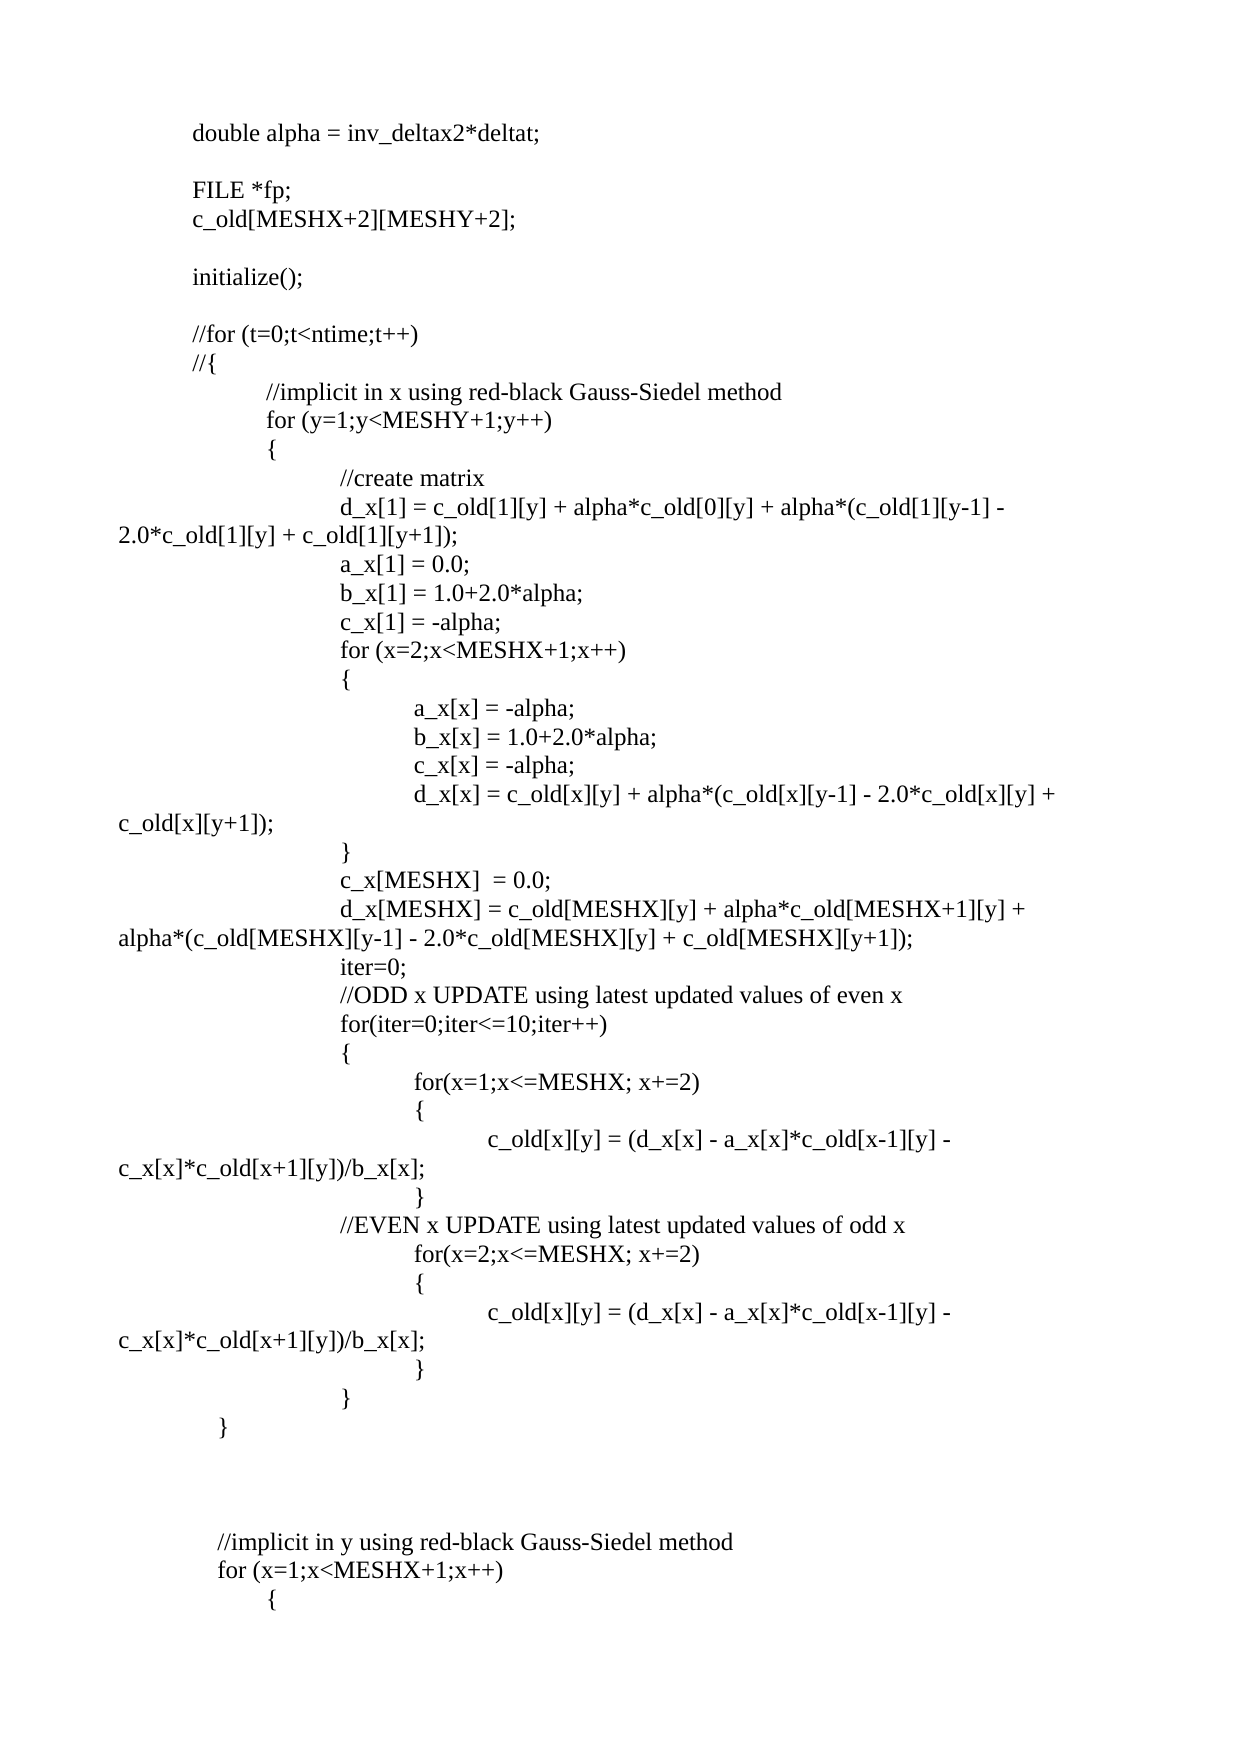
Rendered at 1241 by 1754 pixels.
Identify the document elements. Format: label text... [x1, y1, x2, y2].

text { [118, 1096, 1122, 1124]
text } [118, 1182, 1122, 1211]
text { [118, 434, 1122, 463]
text c_x[MESHX] = 0.0; [118, 866, 1122, 894]
text //for (t=0;t<ntime;t++) [118, 319, 1122, 348]
text c_x[x] = -alpha; [118, 751, 1122, 779]
text //create matrix [118, 463, 1122, 492]
text for(x=2;x<=MESHX; x+=2) [118, 1239, 1122, 1268]
text c_old[x][y] = (d_x[x] - a_x[x]*c_old[x-1][y] - c_x[x]*c_old[x+1][y])/b_x[x]; [118, 1297, 1122, 1354]
text initialize(); [118, 262, 1122, 291]
text d_x[MESHX] = c_old[MESHX][y] + alpha*c_old[MESHX+1][y] + alpha*(c_old[MESHX][y-1] - 2.0*c_old[MESHX][y] + c_old[MESHX][y+1]); [118, 894, 1122, 952]
text d_x[1] = c_old[1][y] + alpha*c_old[0][y] + alpha*(c_old[1][y-1] - 2.0*c_old[1][y] + c_old[1][y+1]); [118, 492, 1122, 549]
text //ODD x UPDATE using latest updated values of even x [118, 981, 1122, 1009]
text //implicit in x using red-black Gauss-Siedel method [118, 377, 1122, 406]
text d_x[x] = c_old[x][y] + alpha*(c_old[x][y-1] - 2.0*c_old[x][y] + c_old[x][y+1]); [118, 779, 1122, 837]
text for (x=2;x<MESHX+1;x++) [118, 636, 1122, 664]
text for(x=1;x<=MESHX; x+=2) [118, 1067, 1122, 1096]
text { [118, 1584, 1122, 1613]
text a_x[x] = -alpha; [118, 693, 1122, 722]
text //implicit in y using red-black Gauss-Siedel method [118, 1527, 1122, 1556]
text c_old[x][y] = (d_x[x] - a_x[x]*c_old[x-1][y] - c_x[x]*c_old[x+1][y])/b_x[x]; [118, 1124, 1122, 1182]
text { [118, 1268, 1122, 1297]
text } [118, 1354, 1122, 1383]
text a_x[1] = 0.0; [118, 549, 1122, 578]
text } [118, 1383, 1122, 1412]
text //{ [118, 348, 1122, 377]
text } [118, 837, 1122, 866]
text c_x[1] = -alpha; [118, 607, 1122, 636]
text c_old[MESHX+2][MESHY+2]; [118, 204, 1122, 233]
text FILE *fp; [118, 176, 1122, 204]
text } [118, 1412, 1122, 1441]
text { [118, 1038, 1122, 1067]
text for(iter=0;iter<=10;iter++) [118, 1009, 1122, 1038]
text double alpha = inv_deltax2*deltat; [118, 118, 1122, 147]
text iter=0; [118, 952, 1122, 981]
text b_x[x] = 1.0+2.0*alpha; [118, 722, 1122, 751]
text b_x[1] = 1.0+2.0*alpha; [118, 578, 1122, 607]
text //EVEN x UPDATE using latest updated values of odd x [118, 1211, 1122, 1239]
text for (y=1;y<MESHY+1;y++) [118, 406, 1122, 434]
text for (x=1;x<MESHX+1;x++) [118, 1556, 1122, 1584]
text { [118, 664, 1122, 693]
